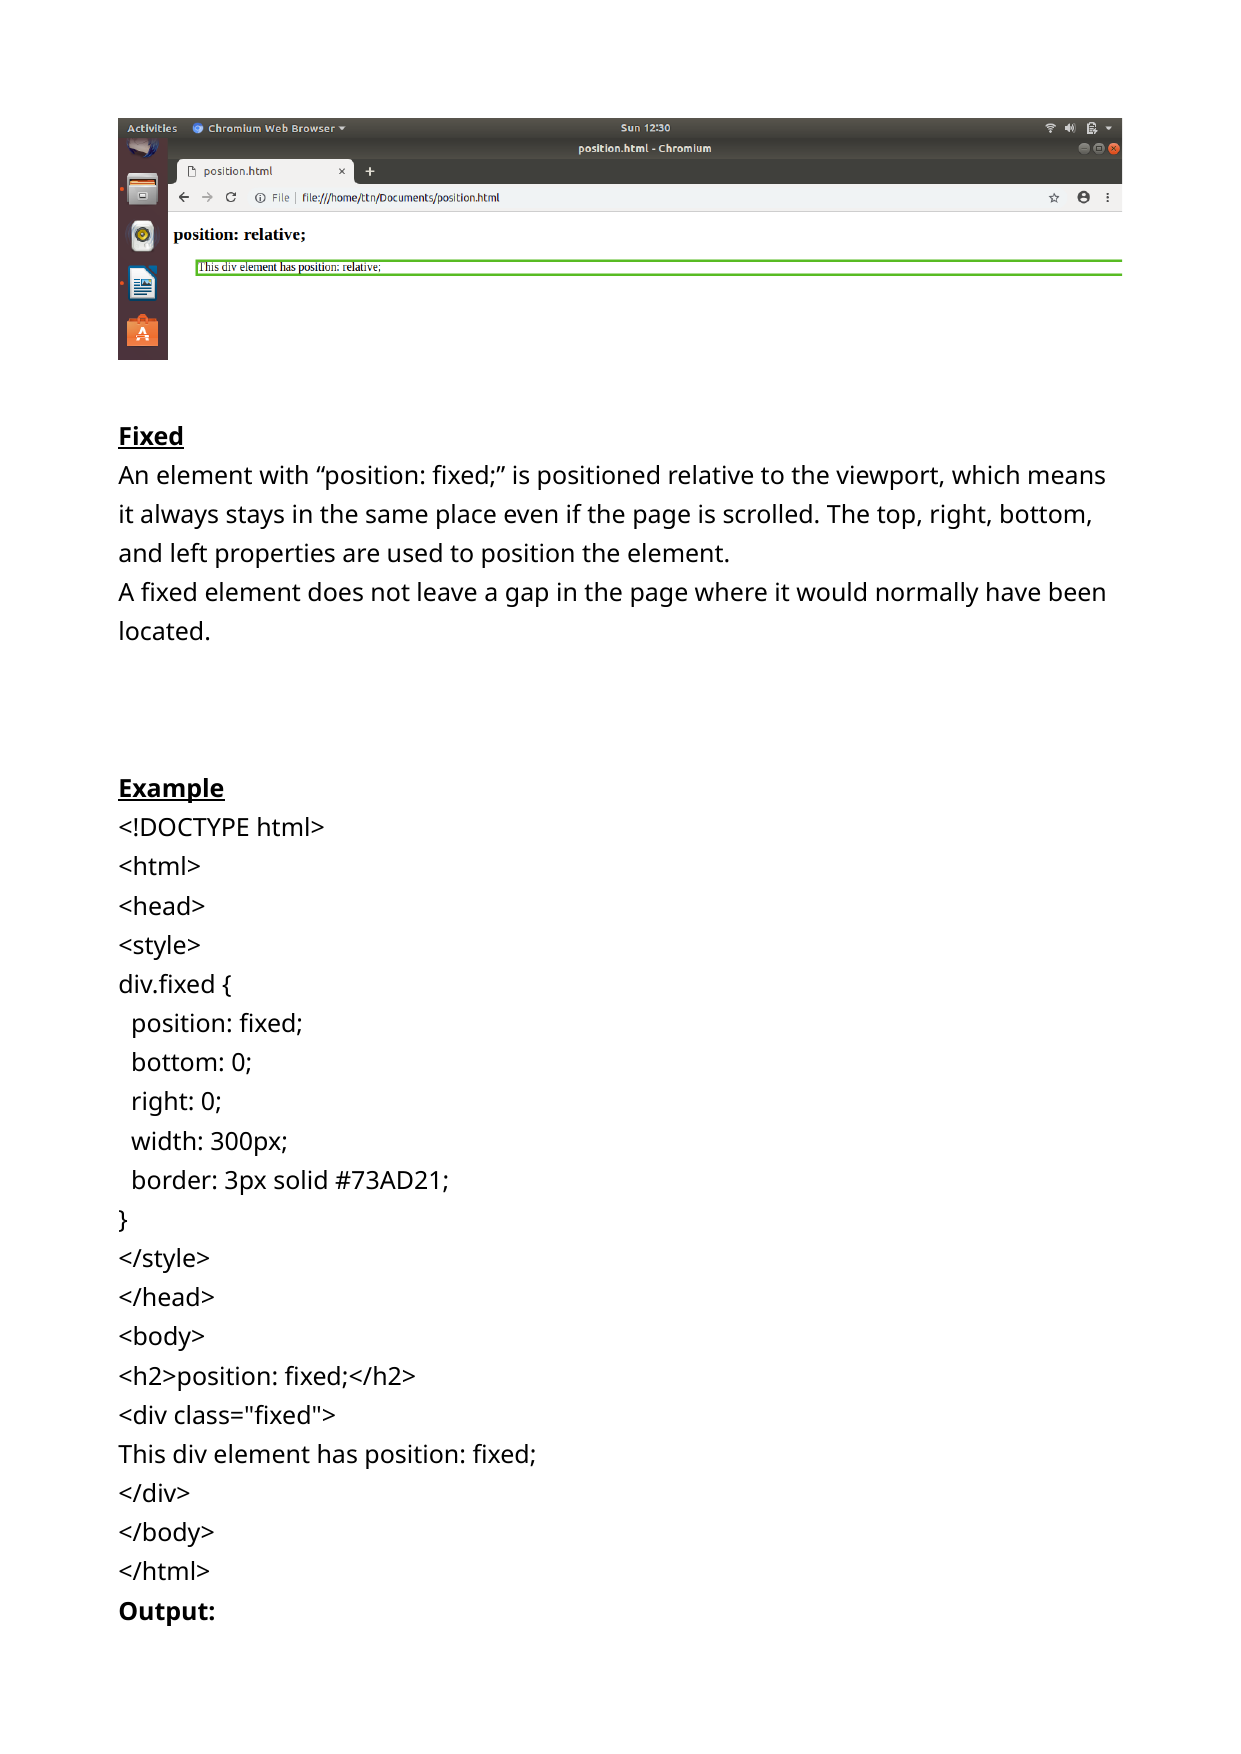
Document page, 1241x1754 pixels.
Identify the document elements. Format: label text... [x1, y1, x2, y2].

text bottom: 0; [118, 1045, 1122, 1079]
text Fixed [118, 418, 1122, 452]
text <h2>position: fixed;</h2> [118, 1358, 1122, 1392]
text <html> [118, 849, 1122, 883]
text </head> [118, 1280, 1122, 1314]
picture [118, 118, 1123, 360]
text An element with “position: fixed;” is positioned relative to the viewport, which means it always stays in the same place even if the page is scrolled. The top, right, bottom, and left properties are used to position the element. [118, 457, 1122, 570]
text Example [118, 771, 1122, 805]
text <style> [118, 927, 1122, 961]
text </div> [118, 1476, 1122, 1510]
text </style> [118, 1241, 1122, 1275]
text <body> [118, 1319, 1122, 1353]
text Output: [118, 1593, 1122, 1627]
text This div element has position: fixed; [118, 1436, 1122, 1471]
text </body> [118, 1515, 1122, 1549]
text position: fixed; [118, 1006, 1122, 1040]
text <head> [118, 888, 1122, 922]
text <div class="fixed"> [118, 1397, 1122, 1431]
text } [118, 1201, 1122, 1236]
text <!DOCTYPE html> [118, 810, 1122, 844]
text border: 3px solid #73AD21; [118, 1162, 1122, 1196]
text A fixed element does not leave a gap in the page where it would normally have been located. [118, 575, 1122, 648]
text div.fixed { [118, 966, 1122, 1001]
text right: 0; [118, 1084, 1122, 1118]
text </html> [118, 1554, 1122, 1588]
text width: 300px; [118, 1123, 1122, 1157]
